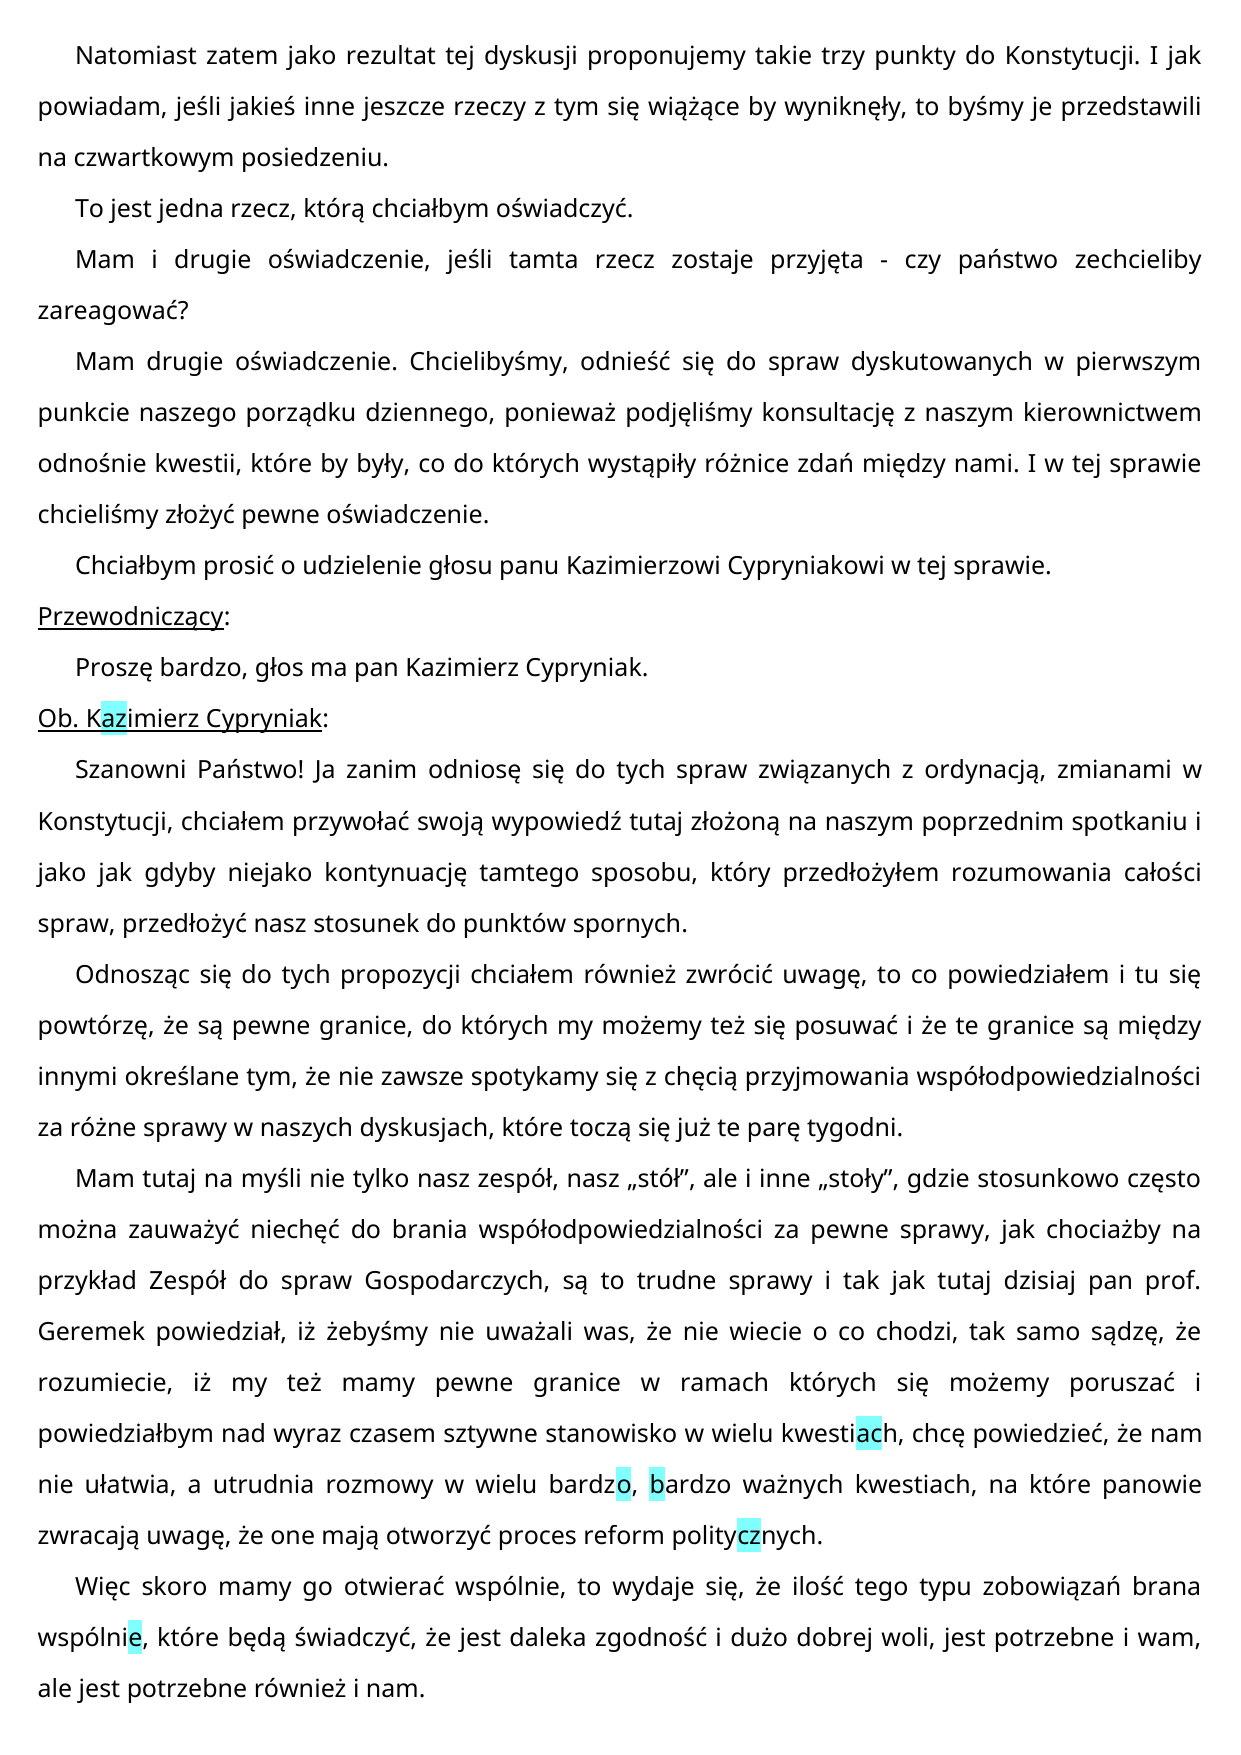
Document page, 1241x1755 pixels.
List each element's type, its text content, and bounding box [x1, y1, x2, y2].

text Więc skoro mamy go otwierać wspólnie, to wydaje się, że ilość tego typu zobowiązań brana wspólnie, które będą świadczyć, że jest daleka zgodność i dużo dobrej woli, jest potrzebne i wam, ale jest potrzebne również i nam. [37, 1569, 1203, 1705]
text Proszę bardzo, głos ma pan Kazimierz Cypryniak. [37, 650, 1203, 684]
text Mam drugie oświadczenie. Chcielibyśmy, odnieść się do spraw dyskutowanych w pierwszym punkcie naszego porządku dziennego, ponieważ podjęliśmy konsultację z naszym kierownictwem odnośnie kwestii, które by były, co do których wystąpiły różnice zdań między nami. I w tej sprawie chcieliśmy złożyć pewne oświadczenie. [37, 344, 1203, 531]
text Szanowni Państwo! Ja zanim odniosę się do tych spraw związanych z ordynacją, zmianami w Konstytucji, chciałem przywołać swoją wypowiedź tutaj złożoną na naszym poprzednim spotkaniu i jako jak gdyby niejako kontynuację tamtego sposobu, który przedłożyłem rozumowania całości spraw, przedłożyć nasz stosunek do punktów spornych. [37, 752, 1203, 939]
text Ob. Kazimierz Cypryniak: [37, 701, 1203, 735]
text Mam i drugie oświadczenie, jeśli tamta rzecz zostaje przyjęta - czy państwo zechcieliby zareagować? [37, 242, 1203, 327]
text Odnosząc się do tych propozycji chciałem również zwrócić uwagę, to co powiedziałem i tu się powtórzę, że są pewne granice, do których my możemy też się posuwać i że te granice są między innymi określane tym, że nie zawsze spotykamy się z chęcią przyjmowania współodpowiedzialności za różne sprawy w naszych dyskusjach, które toczą się już te parę tygodni. [37, 956, 1203, 1143]
text Mam tutaj na myśli nie tylko nasz zespół, nasz „stół”, ale i inne „stoły”, gdzie stosunkowo często można zauważyć niechęć do brania współodpowiedzialności za pewne sprawy, jak chociażby na przykład Zespół do spraw Gospodarczych, są to trudne sprawy i tak jak tutaj dzisiaj pan prof. Geremek powiedział, iż żebyśmy nie uważali was, że nie wiecie o co chodzi, tak samo sądzę, że rozumiecie, iż my też mamy pewne granice w ramach których się możemy poruszać i powiedziałbym nad wyraz czasem sztywne stanowisko w wielu kwestiach, chcę powiedzieć, że nam nie ułatwia, a utrudnia rozmowy w wielu bardzo, bardzo ważnych kwestiach, na które panowie zwracają uwagę, że one mają otworzyć proces reform politycznych. [37, 1160, 1203, 1552]
text Przewodniczący: [37, 599, 1203, 633]
text Chciałbym prosić o udzielenie głosu panu Kazimierzowi Cypryniakowi w tej sprawie. [37, 548, 1203, 582]
text Natomiast zatem jako rezultat tej dyskusji proponujemy takie trzy punkty do Konstytucji. I jak powiadam, jeśli jakieś inne jeszcze rzeczy z tym się wiążące by wyniknęły, to byśmy je przedstawili na czwartkowym posiedzeniu. [37, 37, 1203, 174]
text To jest jedna rzecz, którą chciałbym oświadczyć. [37, 191, 1203, 225]
